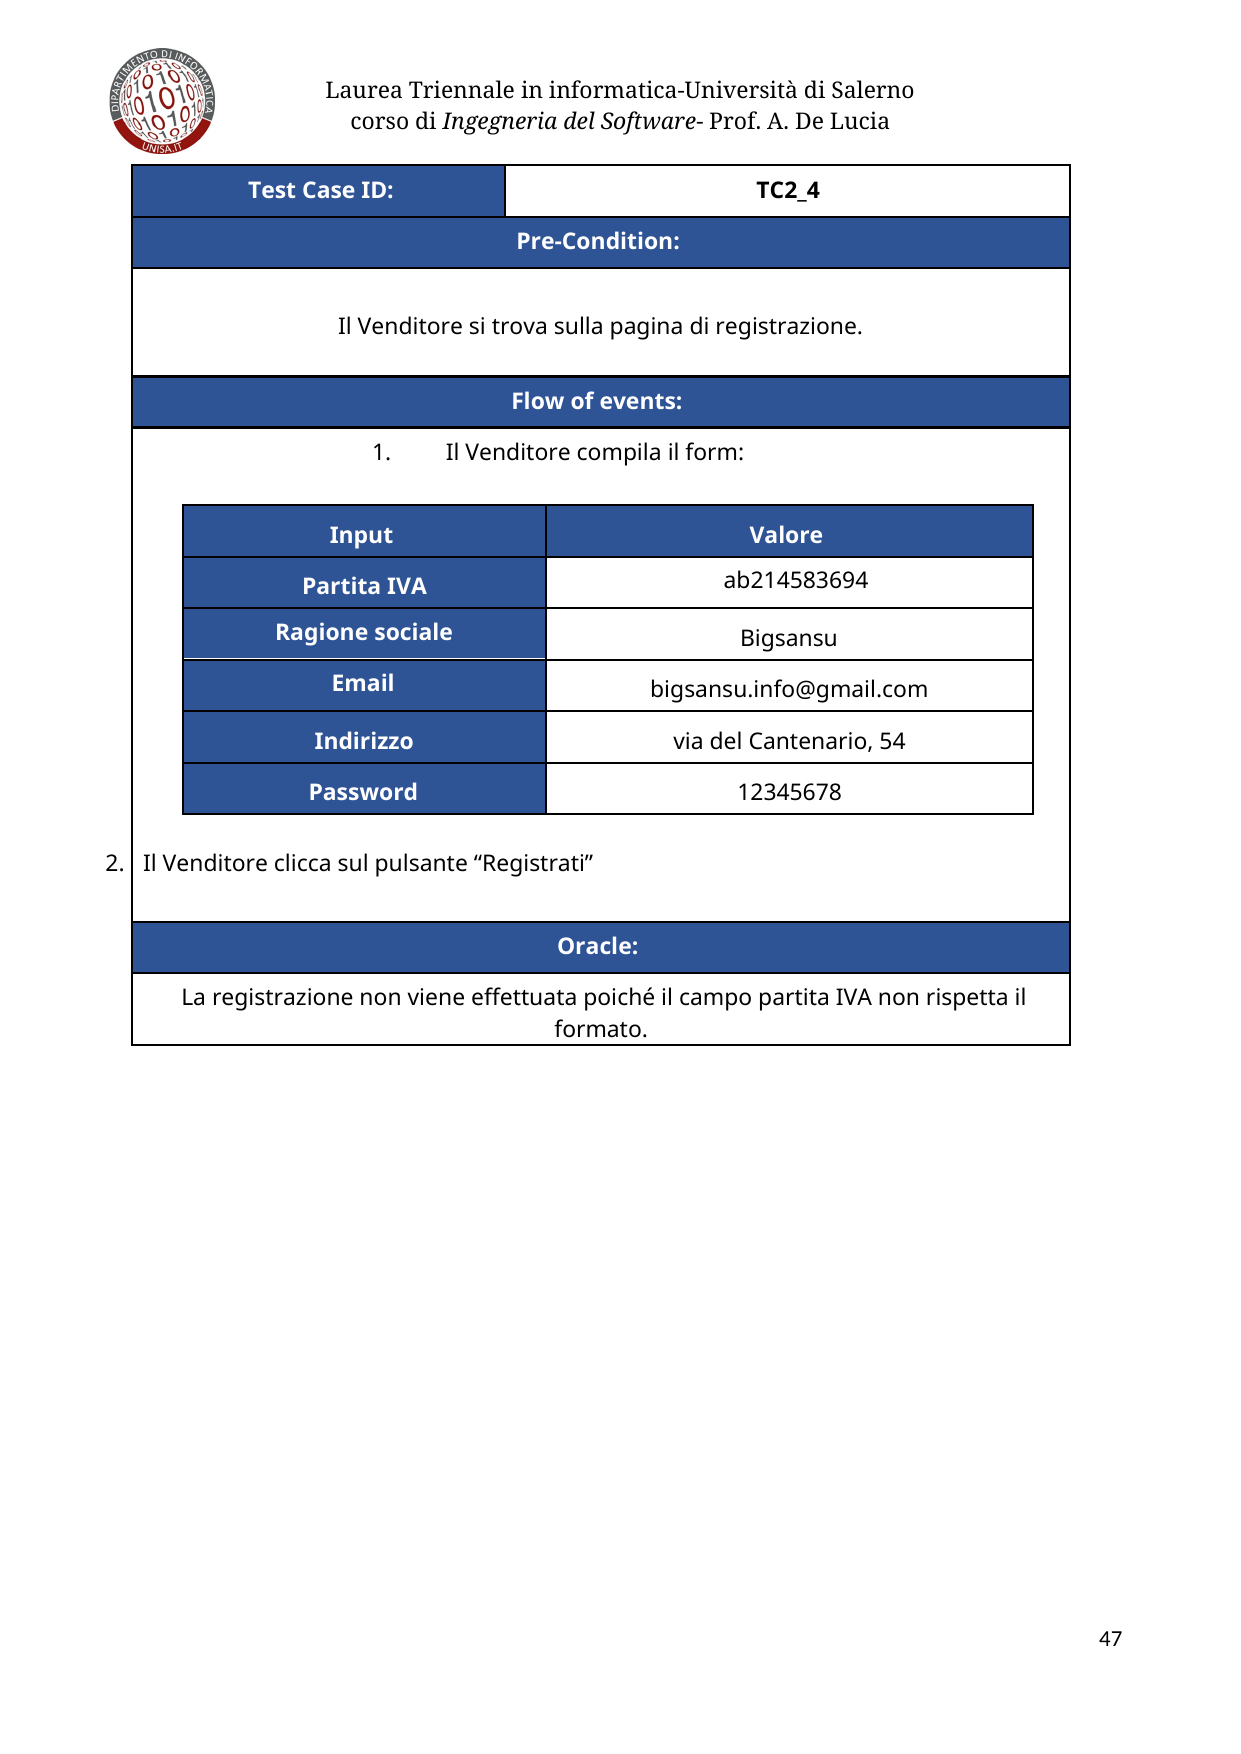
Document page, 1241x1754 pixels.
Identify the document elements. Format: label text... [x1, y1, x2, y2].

table_cell Bigsansu [547, 609, 1032, 658]
table_cell La registrazione non viene effettuata poiché il campo partita IVA non rispetta il formato. [133, 974, 1069, 1044]
table_header Input [184, 506, 545, 556]
table_cell ab214583694 [547, 558, 1032, 607]
table_cell Flow of events: [133, 378, 1069, 426]
table_cell bigsansu.info@gmail.com [547, 661, 1032, 710]
table_cell via del Cantenario, 54 [547, 712, 1032, 762]
table_cell Il Venditore compila il form: Il Venditore clicca sul pulsante “Registrati” [133, 429, 1069, 921]
table_cell Il Venditore si trova sulla pagina di registrazione. [133, 269, 1069, 375]
table_cell Ragione sociale [184, 609, 545, 658]
table_cell Email [184, 661, 545, 710]
table_cell Partita IVA [184, 558, 545, 607]
table_cell Password [184, 764, 545, 813]
table_cell 12345678 [547, 764, 1032, 813]
table_header TC2_4 [506, 166, 1069, 216]
table_cell Indirizzo [184, 712, 545, 762]
table_header Test Case ID: [133, 166, 504, 216]
table_header Valore [547, 506, 1032, 556]
table_cell Pre-Condition: [133, 218, 1069, 267]
table_cell Oracle: [133, 923, 1069, 972]
